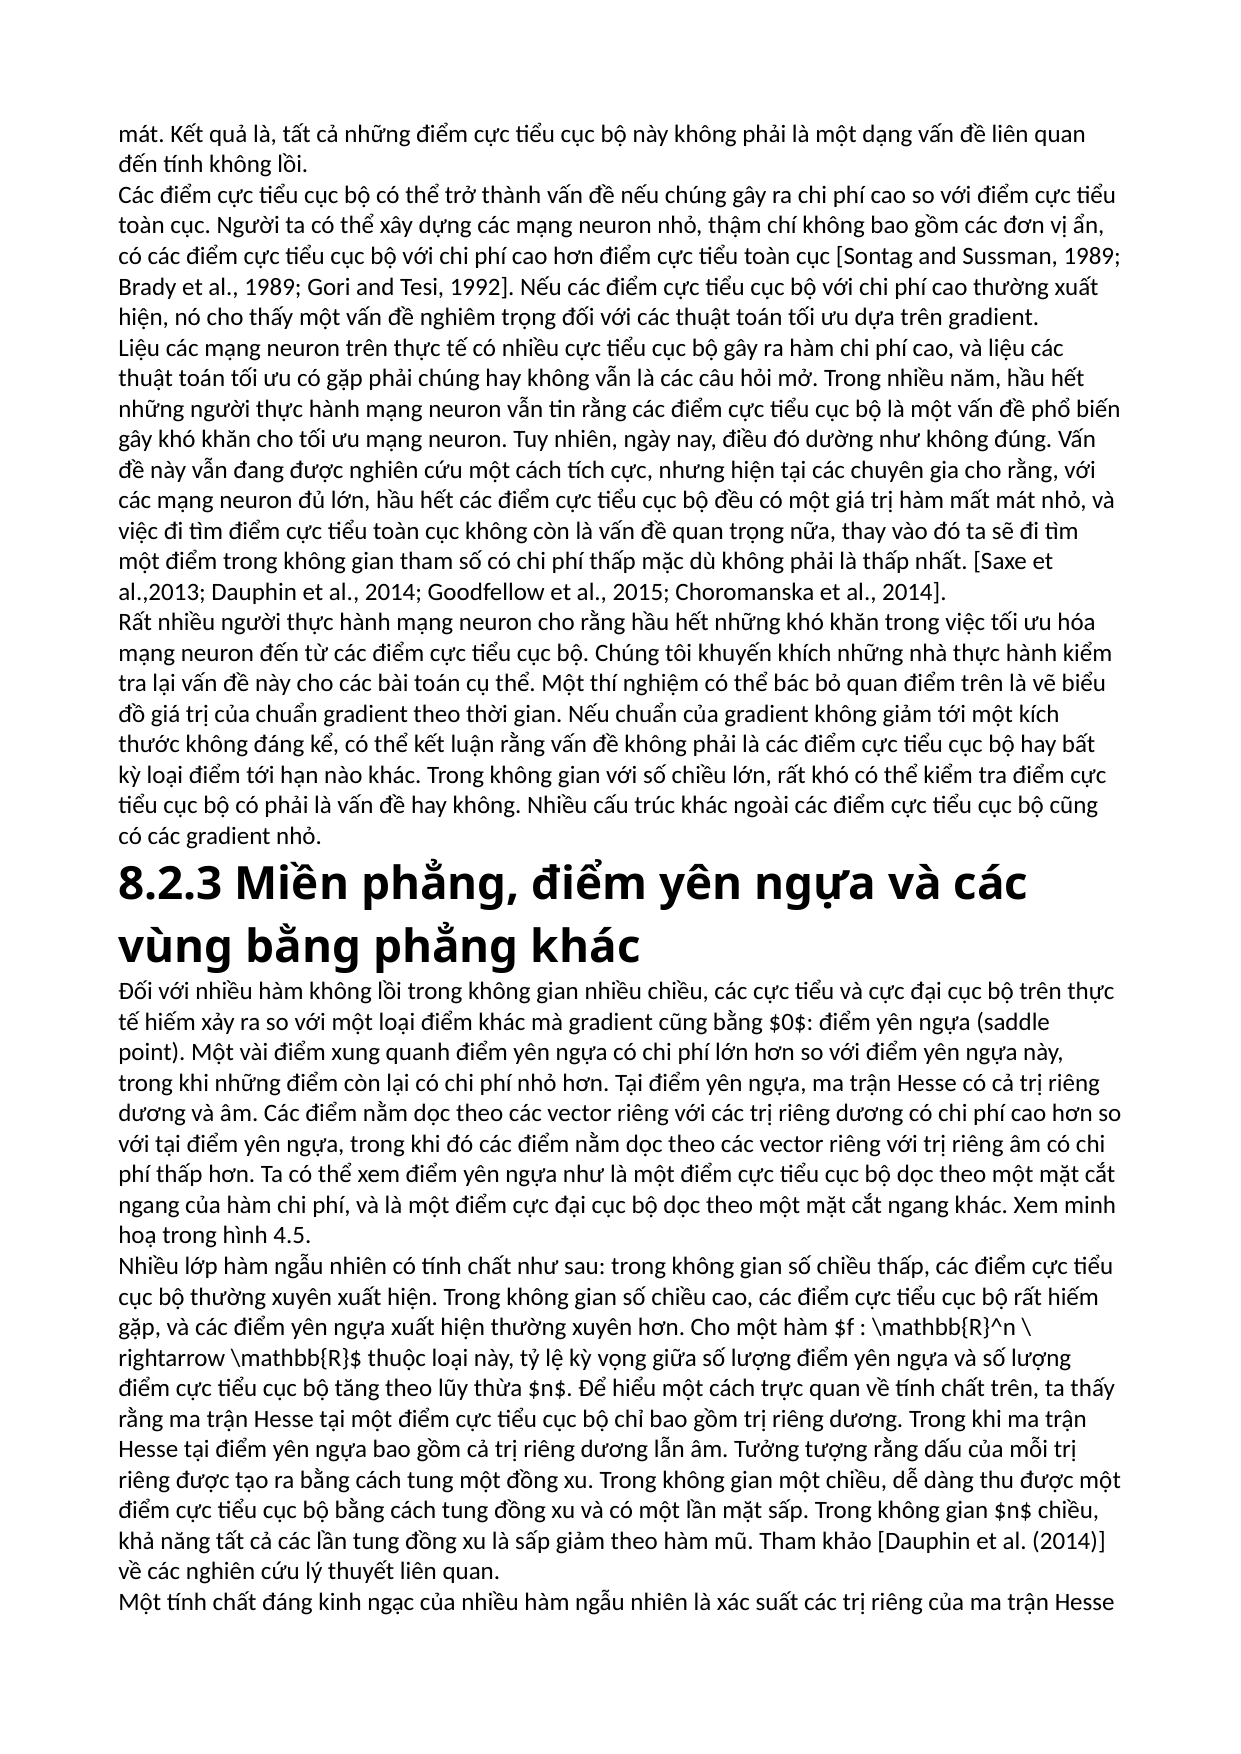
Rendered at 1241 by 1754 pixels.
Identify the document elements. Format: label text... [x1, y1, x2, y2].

text mát. Kết quả là, tất cả những điểm cực tiểu cục bộ này không phải là một dạng vấn đề liên quan đến tính không lồi. [118, 118, 1122, 179]
text Đối với nhiều hàm không lồi trong không gian nhiều chiều, các cực tiểu và cực đại cục bộ trên thực tế hiếm xảy ra so với một loại điểm khác mà gradient cũng bằng $0$: điểm yên ngựa (saddle point). Một vài điểm xung quanh điểm yên ngựa có chi phí lớn hơn so với điểm yên ngựa này, trong khi những điểm còn lại có chi phí nhỏ hơn. Tại điểm yên ngựa, ma trận Hesse có cả trị riêng dương và âm. Các điểm nằm dọc theo các vector riêng với các trị riêng dương có chi phí cao hơn so với tại điểm yên ngựa, trong khi đó các điểm nằm dọc theo các vector riêng với trị riêng âm có chi phí thấp hơn. Ta có thể xem điểm yên ngựa như là một điểm cực tiểu cục bộ dọc theo một mặt cắt ngang của hàm chi phí, và là một điểm cực đại cục bộ dọc theo một mặt cắt ngang khác. Xem minh hoạ trong hình 4.5. [118, 975, 1122, 1250]
text Các điểm cực tiểu cục bộ có thể trở thành vấn đề nếu chúng gây ra chi phí cao so với điểm cực tiểu toàn cục. Người ta có thể xây dựng các mạng neuron nhỏ, thậm chí không bao gồm các đơn vị ẩn, có các điểm cực tiểu cục bộ với chi phí cao hơn điểm cực tiểu toàn cục [Sontag and Sussman, 1989; Brady et al., 1989; Gori and Tesi, 1992]. Nếu các điểm cực tiểu cục bộ với chi phí cao thường xuất hiện, nó cho thấy một vấn đề nghiêm trọng đối với các thuật toán tối ưu dựa trên gradient. [118, 179, 1122, 332]
text Một tính chất đáng kinh ngạc của nhiều hàm ngẫu nhiên là xác suất các trị riêng của ma trận Hesse [118, 1586, 1122, 1616]
text Nhiều lớp hàm ngẫu nhiên có tính chất như sau: trong không gian số chiều thấp, các điểm cực tiểu cục bộ thường xuyên xuất hiện. Trong không gian số chiều cao, các điểm cực tiểu cục bộ rất hiếm gặp, và các điểm yên ngựa xuất hiện thường xuyên hơn. Cho một hàm $f : \mathbb{R}^n \rightarrow \mathbb{R}$ thuộc loại này, tỷ lệ kỳ vọng giữa số lượng điểm yên ngựa và số lượng điểm cực tiểu cục bộ tăng theo lũy thừa $n$. Để hiểu một cách trực quan về tính chất trên, ta thấy rằng ma trận Hesse tại một điểm cực tiểu cục bộ chỉ bao gồm trị riêng dương. Trong khi ma trận Hesse tại điểm yên ngựa bao gồm cả trị riêng dương lẫn âm. Tưởng tượng rằng dấu của mỗi trị riêng được tạo ra bằng cách tung một đồng xu. Trong không gian một chiều, dễ dàng thu được một điểm cực tiểu cục bộ bằng cách tung đồng xu và có một lần mặt sấp. Trong không gian $n$ chiều, khả năng tất cả các lần tung đồng xu là sấp giảm theo hàm mũ. Tham khảo [Dauphin et al. (2014)] về các nghiên cứu lý thuyết liên quan. [118, 1250, 1122, 1586]
subtitle 8.2.3 Miền phẳng, điểm yên ngựa và các vùng bằng phẳng khác [118, 851, 1122, 975]
text Liệu các mạng neuron trên thực tế có nhiều cực tiểu cục bộ gây ra hàm chi phí cao, và liệu các thuật toán tối ưu có gặp phải chúng hay không vẫn là các câu hỏi mở. Trong nhiều năm, hầu hết những người thực hành mạng neuron vẫn tin rằng các điểm cực tiểu cục bộ là một vấn đề phổ biến gây khó khăn cho tối ưu mạng neuron. Tuy nhiên, ngày nay, điều đó dường như không đúng. Vấn đề này vẫn đang được nghiên cứu một cách tích cực, nhưng hiện tại các chuyên gia cho rằng, với các mạng neuron đủ lớn, hầu hết các điểm cực tiểu cục bộ đều có một giá trị hàm mất mát nhỏ, và việc đi tìm điểm cực tiểu toàn cục không còn là vấn đề quan trọng nữa, thay vào đó ta sẽ đi tìm một điểm trong không gian tham số có chi phí thấp mặc dù không phải là thấp nhất. [Saxe et al.,2013; Dauphin et al., 2014; Goodfellow et al., 2015; Choromanska et al., 2014]. [118, 332, 1122, 606]
text Rất nhiều người thực hành mạng neuron cho rằng hầu hết những khó khăn trong việc tối ưu hóa mạng neuron đến từ các điểm cực tiểu cục bộ. Chúng tôi khuyến khích những nhà thực hành kiểm tra lại vấn đề này cho các bài toán cụ thể. Một thí nghiệm có thể bác bỏ quan điểm trên là vẽ biểu đồ giá trị của chuẩn gradient theo thời gian. Nếu chuẩn của gradient không giảm tới một kích thước không đáng kể, có thể kết luận rằng vấn đề không phải là các điểm cực tiểu cục bộ hay bất kỳ loại điểm tới hạn nào khác. Trong không gian với số chiều lớn, rất khó có thể kiểm tra điểm cực tiểu cục bộ có phải là vấn đề hay không. Nhiều cấu trúc khác ngoài các điểm cực tiểu cục bộ cũng có các gradient nhỏ. [118, 606, 1122, 851]
